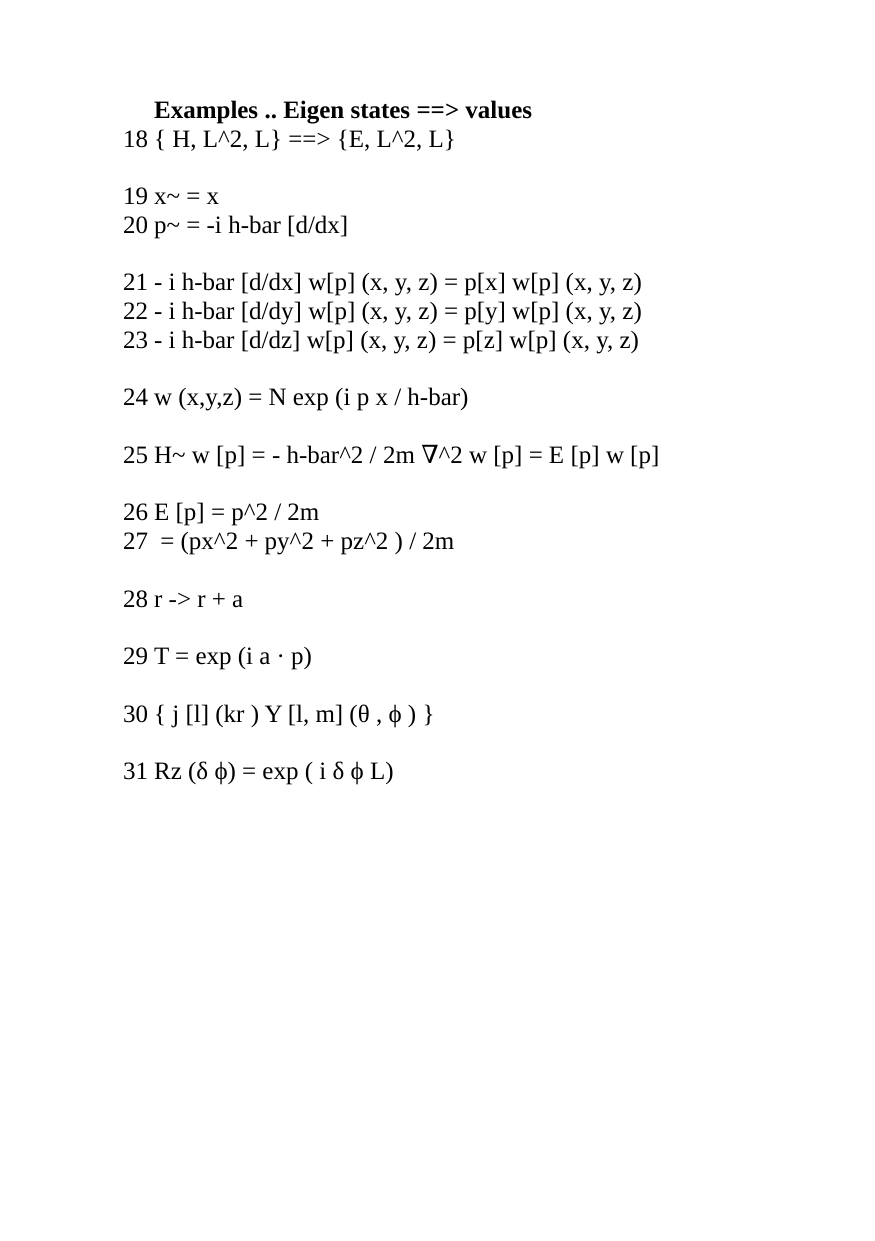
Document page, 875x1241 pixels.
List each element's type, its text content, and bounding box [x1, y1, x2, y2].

table_cell [106, 555, 151, 584]
table_cell w (x,y,z) = N exp (i p x / h-bar) [151, 383, 809, 411]
table_cell [106, 239, 151, 267]
table_cell [151, 670, 809, 699]
table_cell 18 [106, 124, 151, 152]
table_cell 24 [106, 383, 151, 411]
table_cell - i h-bar [d/dz] w[p] (x, y, z) = p[z] w[p] (x, y, z) [151, 325, 809, 354]
table_cell [151, 469, 809, 497]
table_cell 28 [106, 584, 151, 612]
table_cell 23 [106, 325, 151, 354]
table_cell [106, 785, 151, 814]
table_cell - i h-bar [d/dx] w[p] (x, y, z) = p[x] w[p] (x, y, z) [151, 268, 809, 296]
table_cell 26 [106, 498, 151, 526]
table_cell [151, 728, 809, 756]
table_cell 27 [106, 526, 151, 555]
table_cell [106, 153, 151, 181]
table_cell [106, 469, 151, 497]
table_cell 30 [106, 699, 151, 727]
table_cell T = exp (i a · p) [151, 641, 809, 670]
table_cell Rz (δ ϕ) = exp ( i δ ϕ L) [151, 756, 809, 785]
table_cell 19 [106, 181, 151, 210]
table_cell 21 [106, 268, 151, 296]
table_cell r -> r + a [151, 584, 809, 612]
table_cell [151, 411, 809, 440]
table_cell [106, 613, 151, 641]
table_cell [106, 728, 151, 756]
table_cell { j [l] (kr ) Y [l, m] (θ , ϕ ) } [151, 699, 809, 727]
table_cell x~ = x [151, 181, 809, 210]
table_cell [151, 555, 809, 584]
table_cell H~ w [p] = - h-bar^2 / 2m ∇^2 w [p] = E [p] w [p] [151, 440, 809, 469]
table_cell 22 [106, 296, 151, 325]
table_cell p~ = -i h-bar [d/dx] [151, 210, 809, 239]
table_cell [151, 785, 809, 814]
table_cell [151, 38, 809, 95]
table_cell [151, 354, 809, 382]
table_cell [106, 670, 151, 699]
table_cell [106, 95, 151, 124]
table_cell = (px^2 + py^2 + pz^2 ) / 2m [151, 526, 809, 555]
table_cell 31 [106, 756, 151, 785]
table_cell [151, 613, 809, 641]
table_cell E [p] = p^2 / 2m [151, 498, 809, 526]
table_cell 29 [106, 641, 151, 670]
table_cell 25 [106, 440, 151, 469]
table_cell Examples .. Eigen states ==> values [151, 95, 809, 124]
table_cell 20 [106, 210, 151, 239]
table_cell [106, 38, 151, 95]
table_cell [106, 411, 151, 440]
table_cell - i h-bar [d/dy] w[p] (x, y, z) = p[y] w[p] (x, y, z) [151, 296, 809, 325]
table_cell [106, 354, 151, 382]
table_cell { H, L^2, L} ==> {E, L^2, L} [151, 124, 809, 152]
table_cell [151, 239, 809, 267]
table_cell [151, 153, 809, 181]
